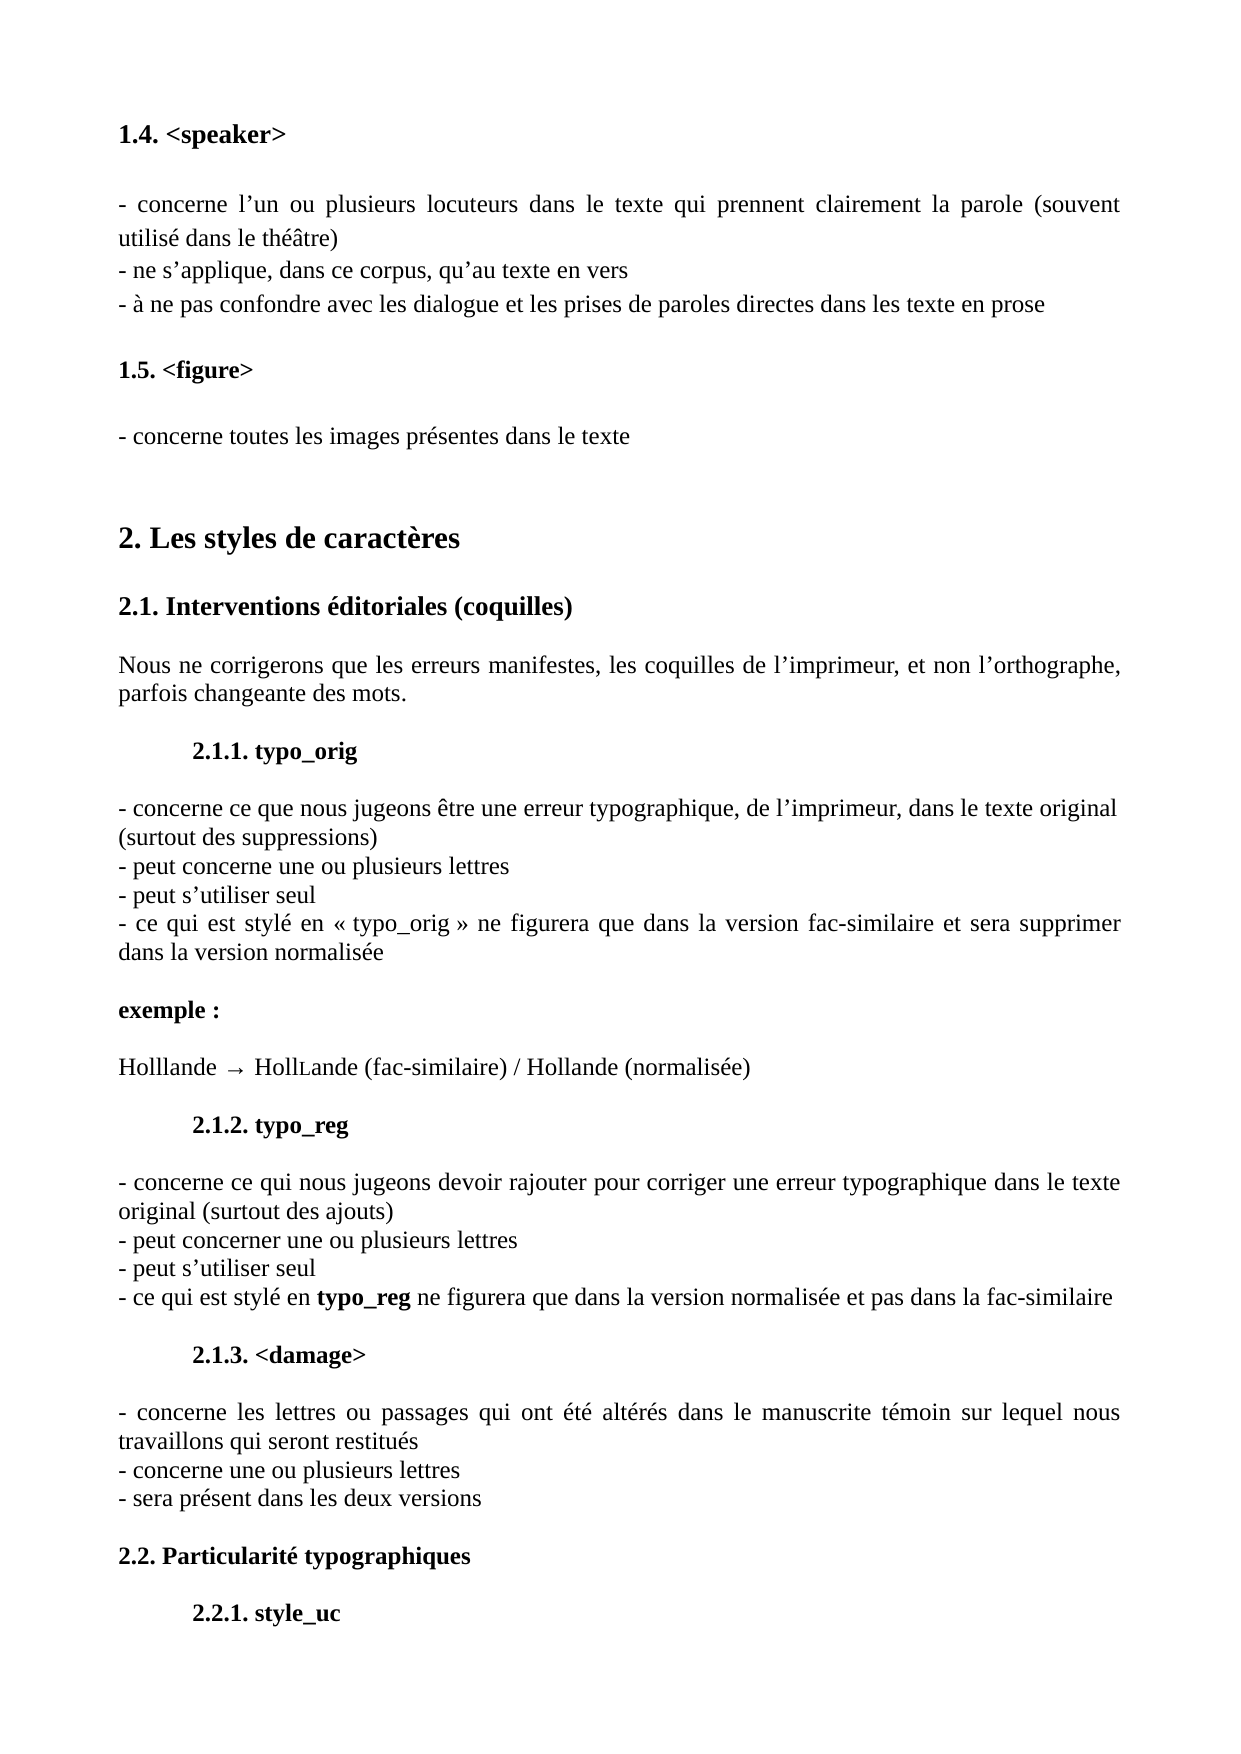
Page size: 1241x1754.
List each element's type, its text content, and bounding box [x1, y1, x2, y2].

text 2.1. Interventions éditoriales (coquilles) [118, 590, 1122, 621]
text exemple : [118, 995, 1122, 1023]
text - peut s’utiliser seul [118, 880, 1122, 908]
text - concerne ce que nous jugeons être une erreur typographique, de l’imprimeur, dans le texte original [118, 793, 1122, 822]
text - concerne l’un ou plusieurs locuteurs dans le texte qui prennent clairement la parole (souvent utilisé dans le théâtre) [118, 189, 1122, 251]
text Nous ne corrigerons que les erreurs manifestes, les coquilles de l’imprimeur, et non l’orthographe, parfois changeante des mots. [118, 650, 1122, 707]
text - peut s’utiliser seul [118, 1253, 1122, 1282]
text - concerne toutes les images présentes dans le texte [118, 421, 1122, 449]
text - à ne pas confondre avec les dialogue et les prises de paroles directes dans les texte en prose [118, 289, 1122, 317]
text 2.1.2. typo_reg [118, 1110, 1122, 1138]
text 2.1.3. <damage> [118, 1340, 1122, 1368]
text - peut concerne une ou plusieurs lettres [118, 851, 1122, 880]
text - concerne les lettres ou passages qui ont été altérés dans le manuscrite témoin sur lequel nous travaillons qui seront restitués [118, 1397, 1122, 1455]
text 2.2.1. style_uc [118, 1598, 1122, 1627]
text 1.4. <speaker> [118, 118, 1122, 149]
text - ce qui est stylé en typo_reg ne figurera que dans la version normalisée et pas dans la fac-similaire [118, 1282, 1122, 1311]
text 2.2. Particularité typographiques [118, 1541, 1122, 1570]
text - ne s’applique, dans ce corpus, qu’au texte en vers [118, 256, 1122, 284]
text - ce qui est stylé en « typo_orig » ne figurera que dans la version fac-similaire et sera supprimer dans la version normalisée [118, 908, 1122, 966]
text Holllande → Holllande (fac-similaire) / Hollande (normalisée) [118, 1052, 1122, 1081]
text (surtout des suppressions) [118, 822, 1122, 851]
text - concerne une ou plusieurs lettres [118, 1455, 1122, 1483]
text 2.1.1. typo_orig [118, 736, 1122, 765]
text - sera présent dans les deux versions [118, 1483, 1122, 1512]
text - peut concerner une ou plusieurs lettres [118, 1225, 1122, 1253]
text 2. Les styles de caractères [118, 520, 1122, 556]
text - concerne ce qui nous jugeons devoir rajouter pour corriger une erreur typographique dans le texte original (surtout des ajouts) [118, 1167, 1122, 1225]
text 1.5. <figure> [118, 355, 1122, 383]
